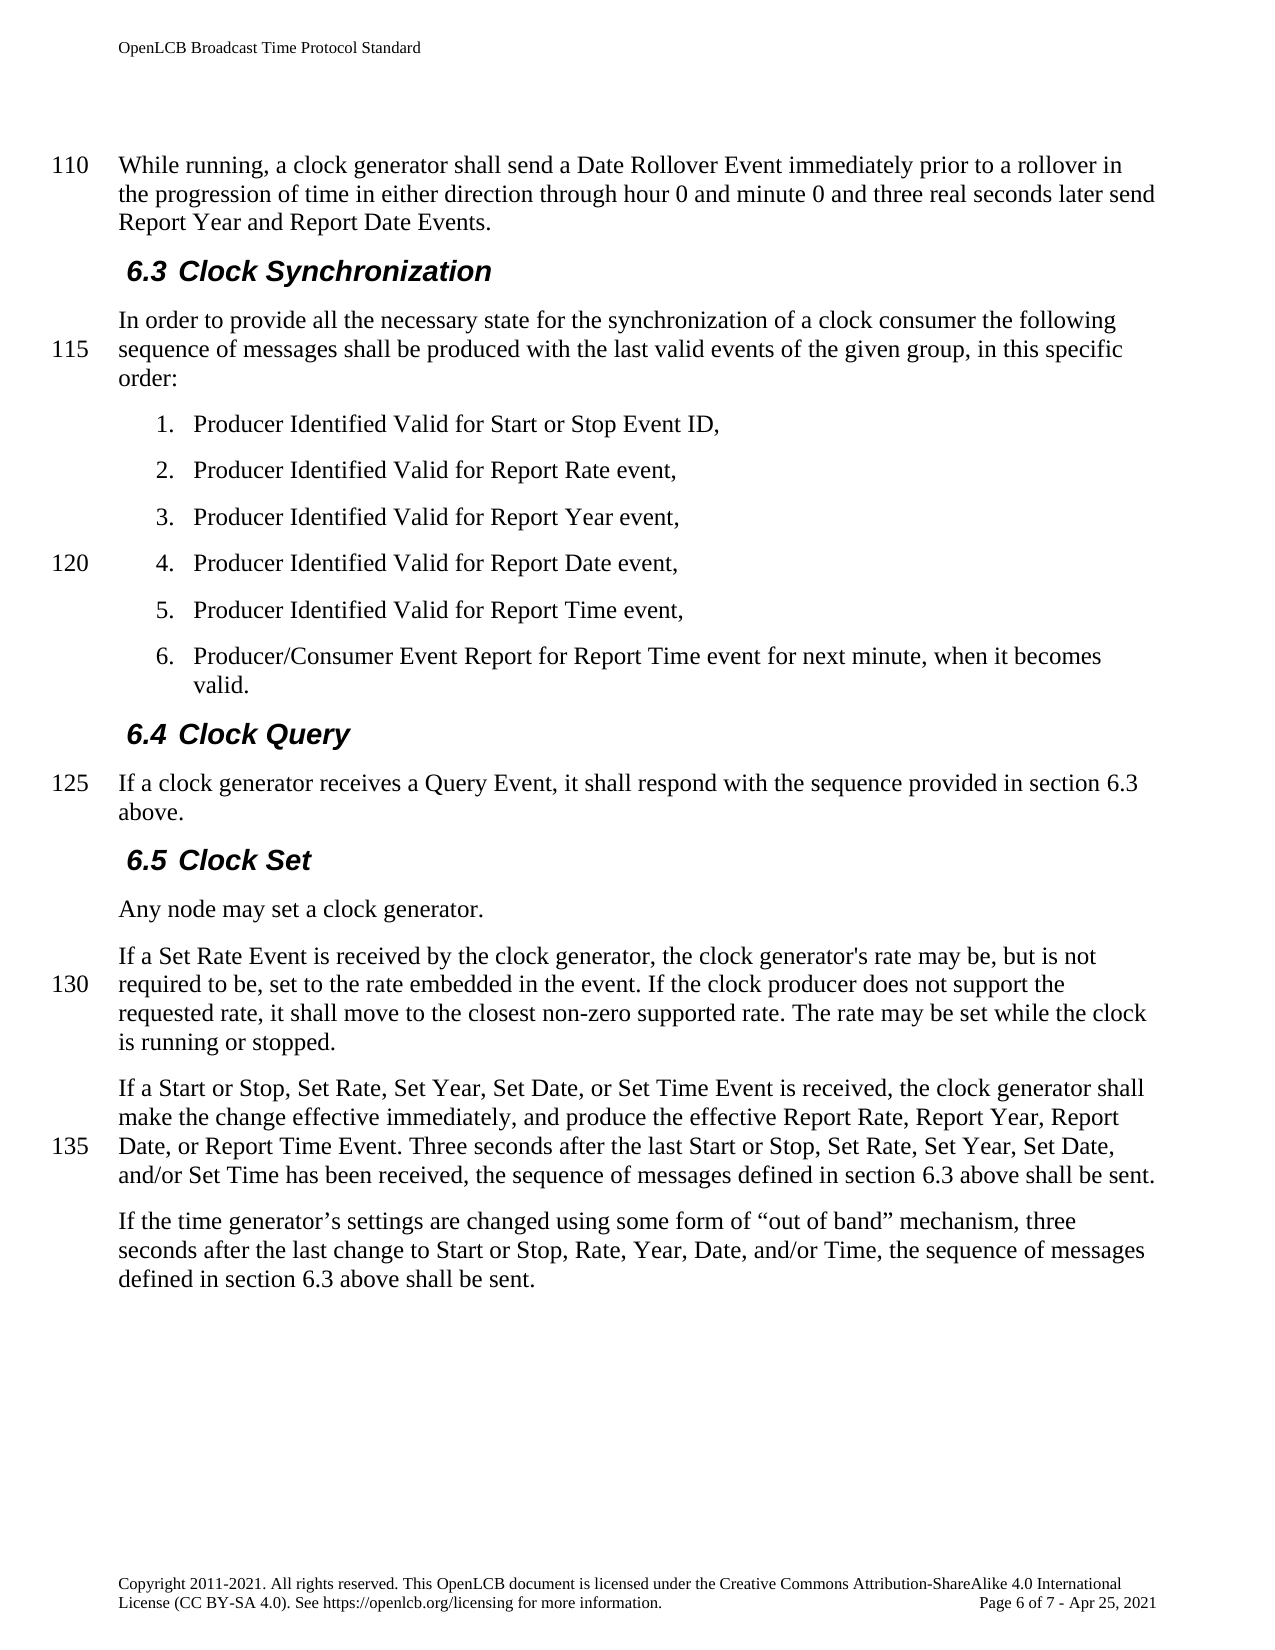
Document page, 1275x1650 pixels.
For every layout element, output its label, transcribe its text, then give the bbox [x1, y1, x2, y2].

list Producer Identified Valid for Report Date event, [156, 548, 1157, 577]
text If a Set Rate Event is received by the clock generator, the clock generator's rate may be, but is not required to be, set to the rate embedded in the event. If the clock producer does not support the requested rate, it shall move to the closest non-zero supported rate. The rate may be set while the clock is running or stopped. [118, 941, 1157, 1056]
list Producer Identified Valid for Report Time event, [156, 595, 1157, 624]
subtitle Clock Set [118, 843, 1157, 877]
text In order to provide all the necessary state for the synchronization of a clock consumer the following sequence of messages shall be produced with the last valid events of the given group, in this specific order: [118, 305, 1157, 391]
text If the time generator’s settings are changed using some form of “out of band” mechanism, three seconds after the last change to Start or Stop, Rate, Year, Date, and/or Time, the sequence of messages defined in section 6.3 above shall be sent. [118, 1206, 1157, 1292]
text While running, a clock generator shall send a Date Rollover Event immediately prior to a rollover in the progression of time in either direction through hour 0 and minute 0 and three real seconds later send Report Year and Report Date Events. [118, 150, 1157, 236]
text If a Start or Stop, Set Rate, Set Year, Set Date, or Set Time Event is received, the clock generator shall make the change effective immediately, and produce the effective Report Rate, Report Year, Report Date, or Report Time Event. Three seconds after the last Start or Stop, Set Rate, Set Year, Set Date, and/or Set Time has been received, the sequence of messages defined in section 6.3 above shall be sent. [118, 1073, 1157, 1188]
list Producer Identified Valid for Report Rate event, [156, 456, 1157, 484]
subtitle Clock Query [118, 717, 1157, 750]
subtitle Clock Synchronization [118, 254, 1157, 287]
list Producer Identified Valid for Report Year event, [156, 502, 1157, 531]
text If a clock generator receives a Query Event, it shall respond with the sequence provided in section 6.3 above. [118, 768, 1157, 825]
list Producer/Consumer Event Report for Report Time event for next minute, when it becomes valid. [156, 641, 1157, 699]
text Any node may set a clock generator. [118, 894, 1157, 923]
list Producer Identified Valid for Start or Stop Event ID, [156, 409, 1157, 438]
